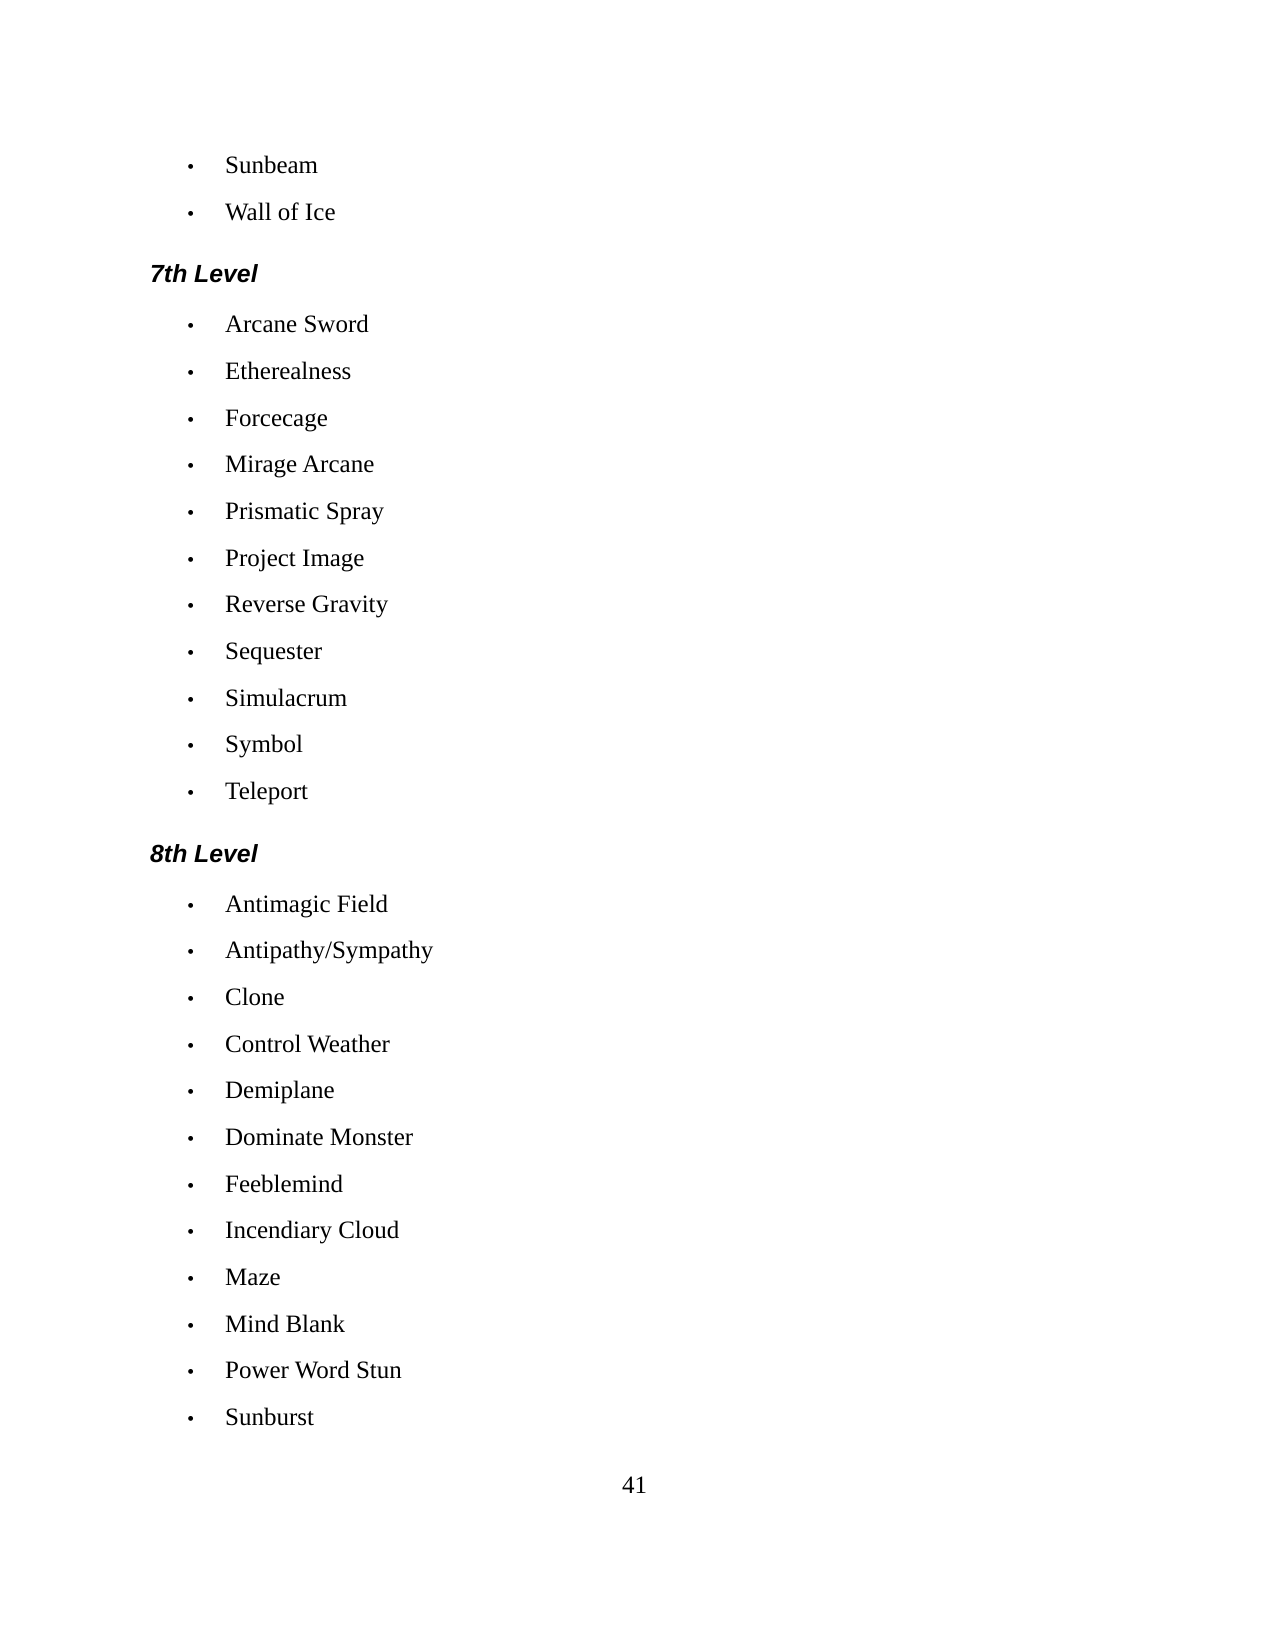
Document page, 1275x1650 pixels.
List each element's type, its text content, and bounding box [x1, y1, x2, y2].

list Mind Blank [187, 1309, 1125, 1337]
list Sunburst [187, 1402, 1125, 1431]
list Dominate Monster [187, 1122, 1125, 1151]
list Simulacrum [187, 683, 1125, 711]
list Arcane Sword [187, 309, 1125, 338]
list Forcecage [187, 403, 1125, 431]
list Feeblemind [187, 1169, 1125, 1197]
list Sunbeam [187, 150, 1125, 179]
list Sequester [187, 636, 1125, 665]
list Reverse Gravity [187, 589, 1125, 618]
list Maze [187, 1262, 1125, 1291]
list Incendiary Cloud [187, 1215, 1125, 1244]
list Teleport [187, 776, 1125, 805]
subtitle 7th Level [150, 259, 1125, 288]
list Mirage Arcane [187, 449, 1125, 478]
list Wall of Ice [187, 197, 1125, 225]
list Demiplane [187, 1075, 1125, 1104]
list Clone [187, 982, 1125, 1011]
list Symbol [187, 729, 1125, 758]
list Project Image [187, 543, 1125, 571]
list Control Weather [187, 1029, 1125, 1057]
list Prismatic Spray [187, 496, 1125, 525]
subtitle 8th Level [150, 839, 1125, 867]
list Antimagic Field [187, 889, 1125, 917]
list Etherealness [187, 356, 1125, 385]
list Antipathy/Sympathy [187, 935, 1125, 964]
list Power Word Stun [187, 1355, 1125, 1384]
